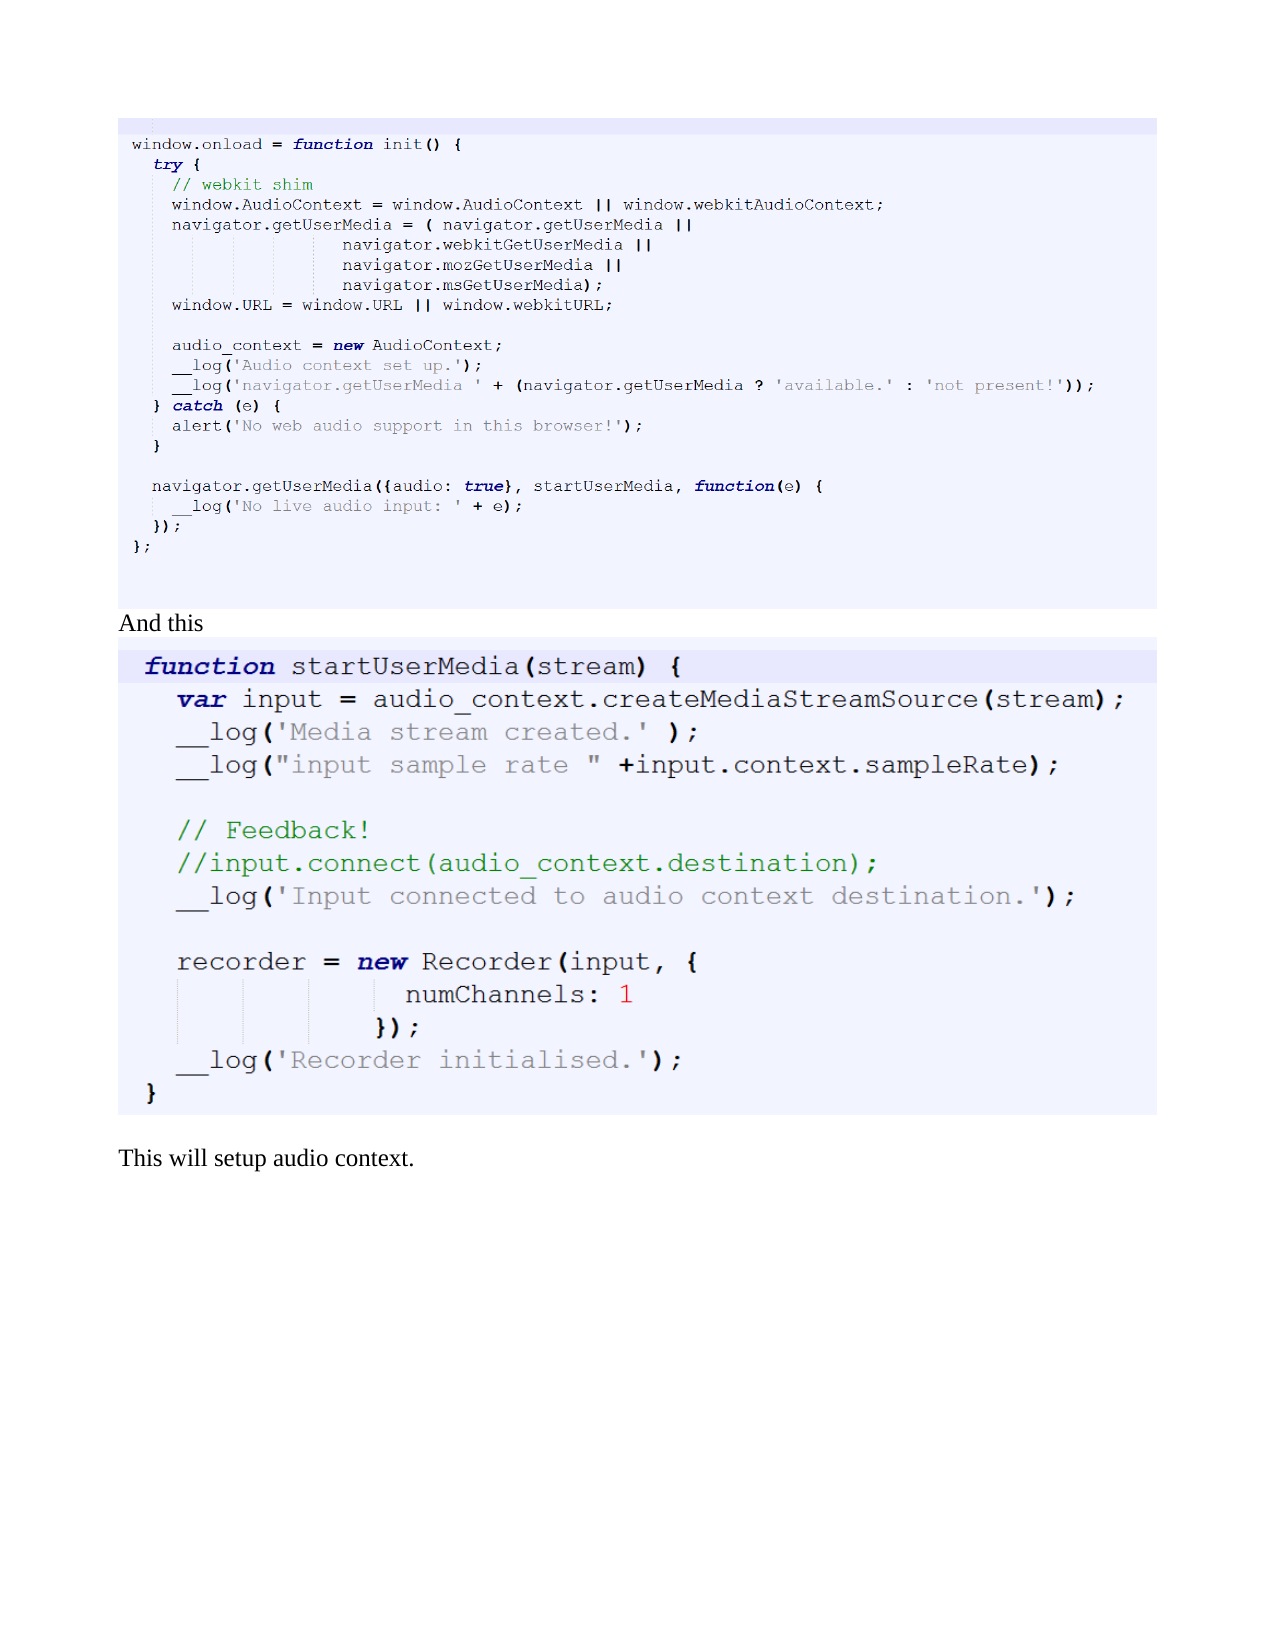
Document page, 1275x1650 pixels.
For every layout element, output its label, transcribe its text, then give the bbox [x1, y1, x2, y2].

text And this [118, 609, 1157, 637]
text This will setup audio context. [118, 1143, 1157, 1172]
